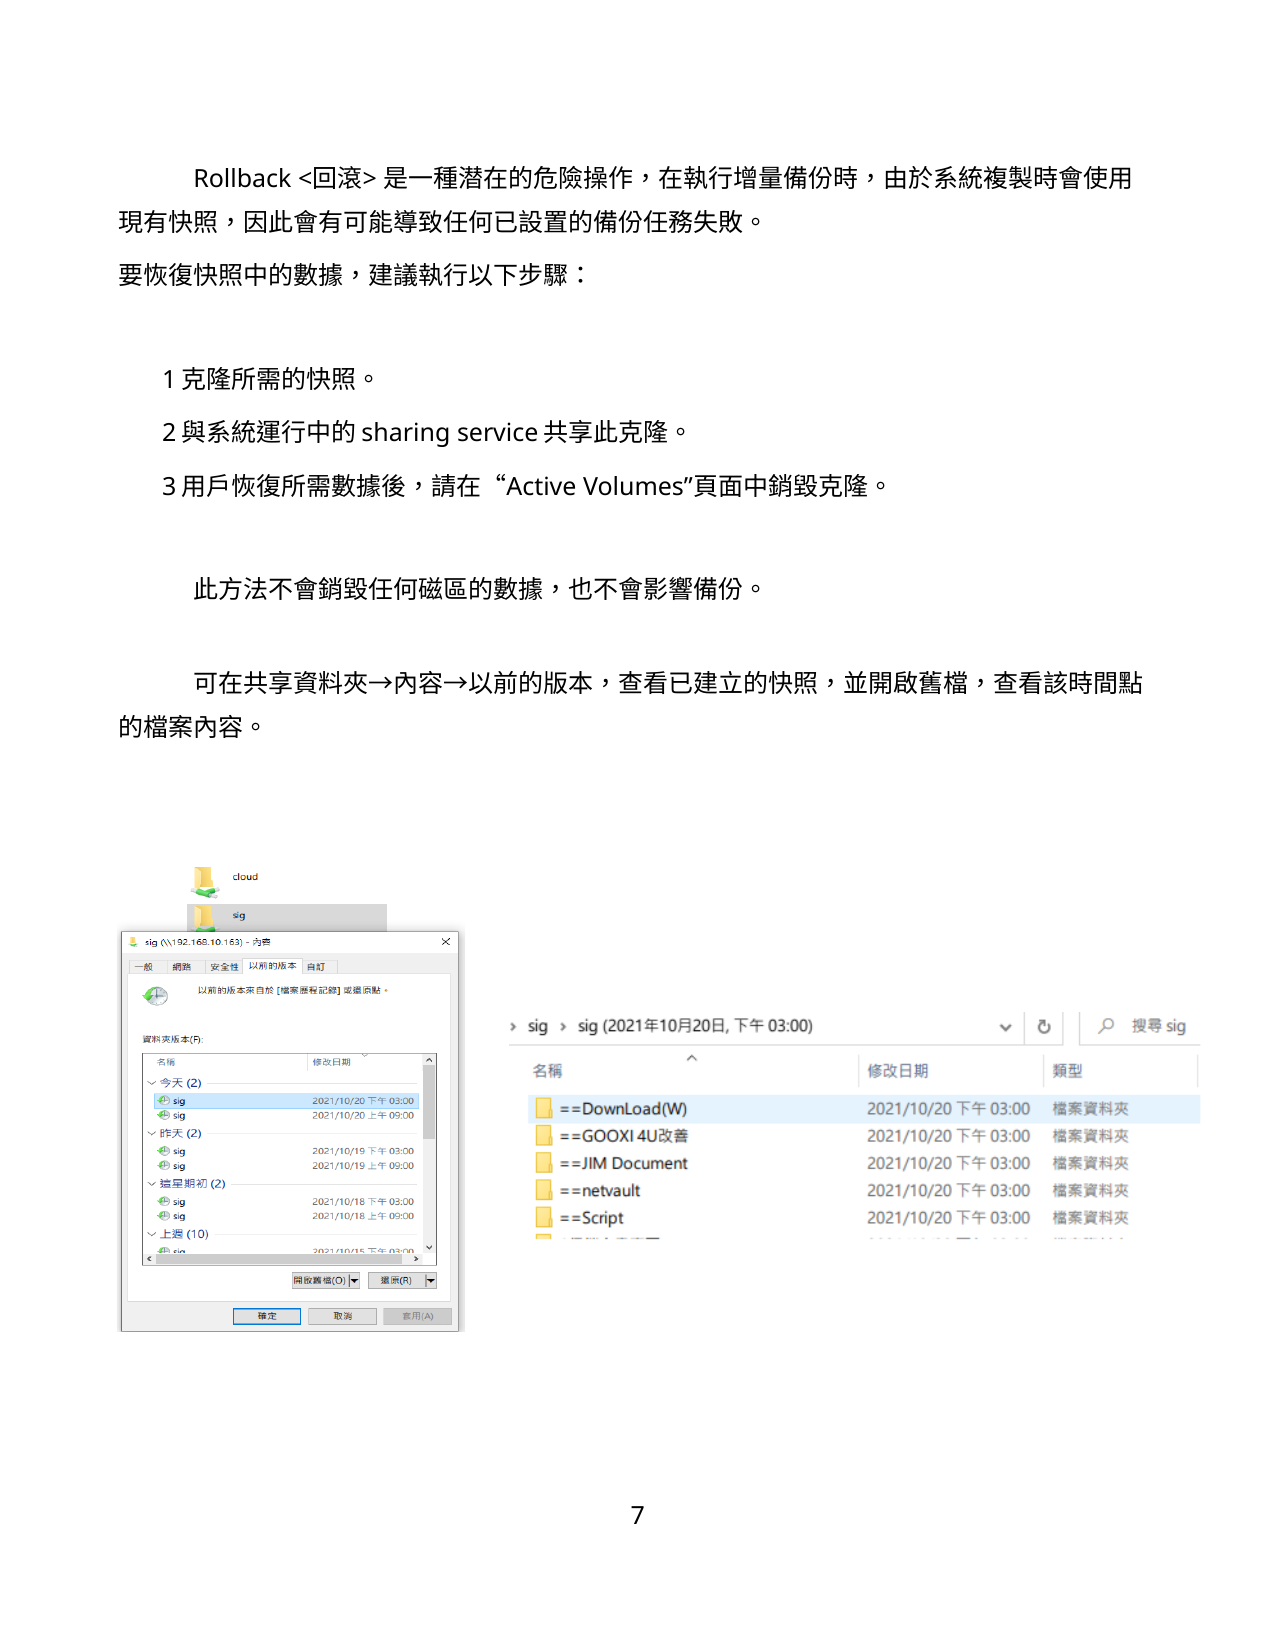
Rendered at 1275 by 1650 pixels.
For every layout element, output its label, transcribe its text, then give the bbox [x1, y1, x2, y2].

text 1克隆所需的快照。 [162, 359, 1157, 396]
text 要恢復快照中的數據，建議執行以下步驟： [118, 256, 1157, 292]
text 2與系統運行中的sharing service共享此克隆。 [162, 413, 1157, 449]
picture [509, 1012, 1201, 1247]
text Rollback <回滾> 是一種潜在的危險操作，在執行增量備份時，由於系統複製時會使用現有快照，因此會有可能導致任何已設置的備份任務失敗。 [118, 159, 1157, 239]
picture [116, 860, 466, 1332]
text 3用戶恢復所需數據後，請在“Active Volumes”頁面中銷毀克隆。 [162, 466, 1157, 502]
text 此方法不會銷毀任何磁區的數據，也不會影響備份。 [118, 570, 1157, 606]
text 可在共享資料夾→內容→以前的版本，查看已建立的快照，並開啟舊檔，查看該時間點的檔案內容。 [118, 664, 1157, 743]
